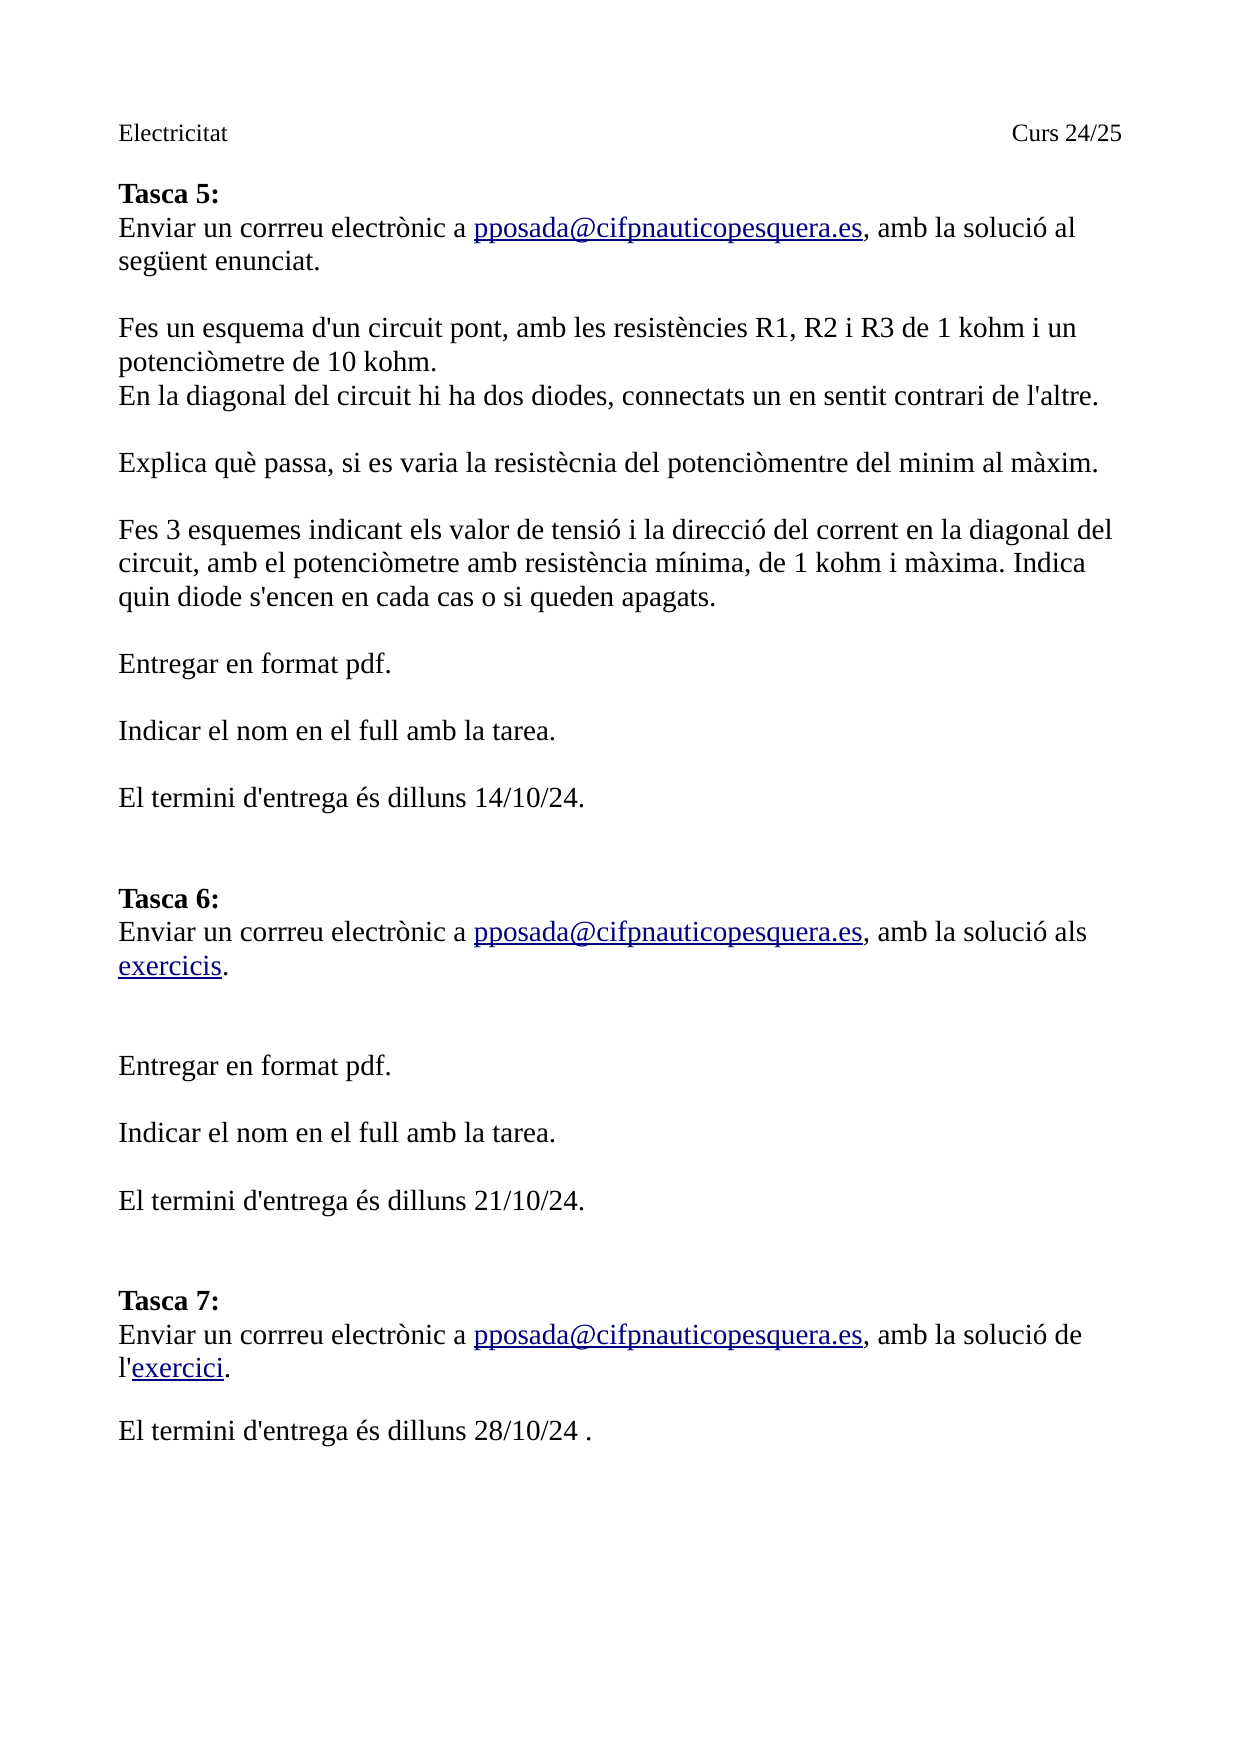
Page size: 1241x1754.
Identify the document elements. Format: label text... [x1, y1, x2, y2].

text Tasca 5: [118, 176, 1122, 210]
text El termini d'entrega és dilluns 14/10/24. [118, 780, 1122, 814]
text Enviar un corrreu electrònic a pposada@cifpnauticopesquera.es, amb la solució de l'exercici. [118, 1317, 1122, 1384]
text Tasca 6: [118, 881, 1122, 914]
text Tasca 7: [118, 1283, 1122, 1317]
text Enviar un corrreu electrònic a pposada@cifpnauticopesquera.es, amb la solució als exercicis. [118, 914, 1122, 981]
text Entregar en format pdf. Indicar el nom en el full amb la tarea. [118, 1048, 1122, 1149]
text El termini d'entrega és dilluns 28/10/24 . [118, 1413, 1122, 1446]
text Enviar un corrreu electrònic a pposada@cifpnauticopesquera.es, amb la solució al següent enunciat. [118, 210, 1122, 277]
text Fes un esquema d'un circuit pont, amb les resistències R1, R2 i R3 de 1 kohm i un potenciòmetre de 10 kohm. En la diagonal del circuit hi ha dos diodes, connectats un en sentit contrari de l'altre. Explica què passa, si es varia la resistècnia del potenciòmentre del minim al màxim. Fes 3 esquemes indicant els valor de tensió i la direcció del corrent en la diagonal del circuit, amb el potenciòmetre amb resistència mínima, de 1 kohm i màxima. Indica quin diode s'encen en cada cas o si queden apagats. Entregar en format pdf. Indicar el nom en el full amb la tarea. [118, 311, 1122, 747]
text El termini d'entrega és dilluns 21/10/24. [118, 1183, 1122, 1216]
